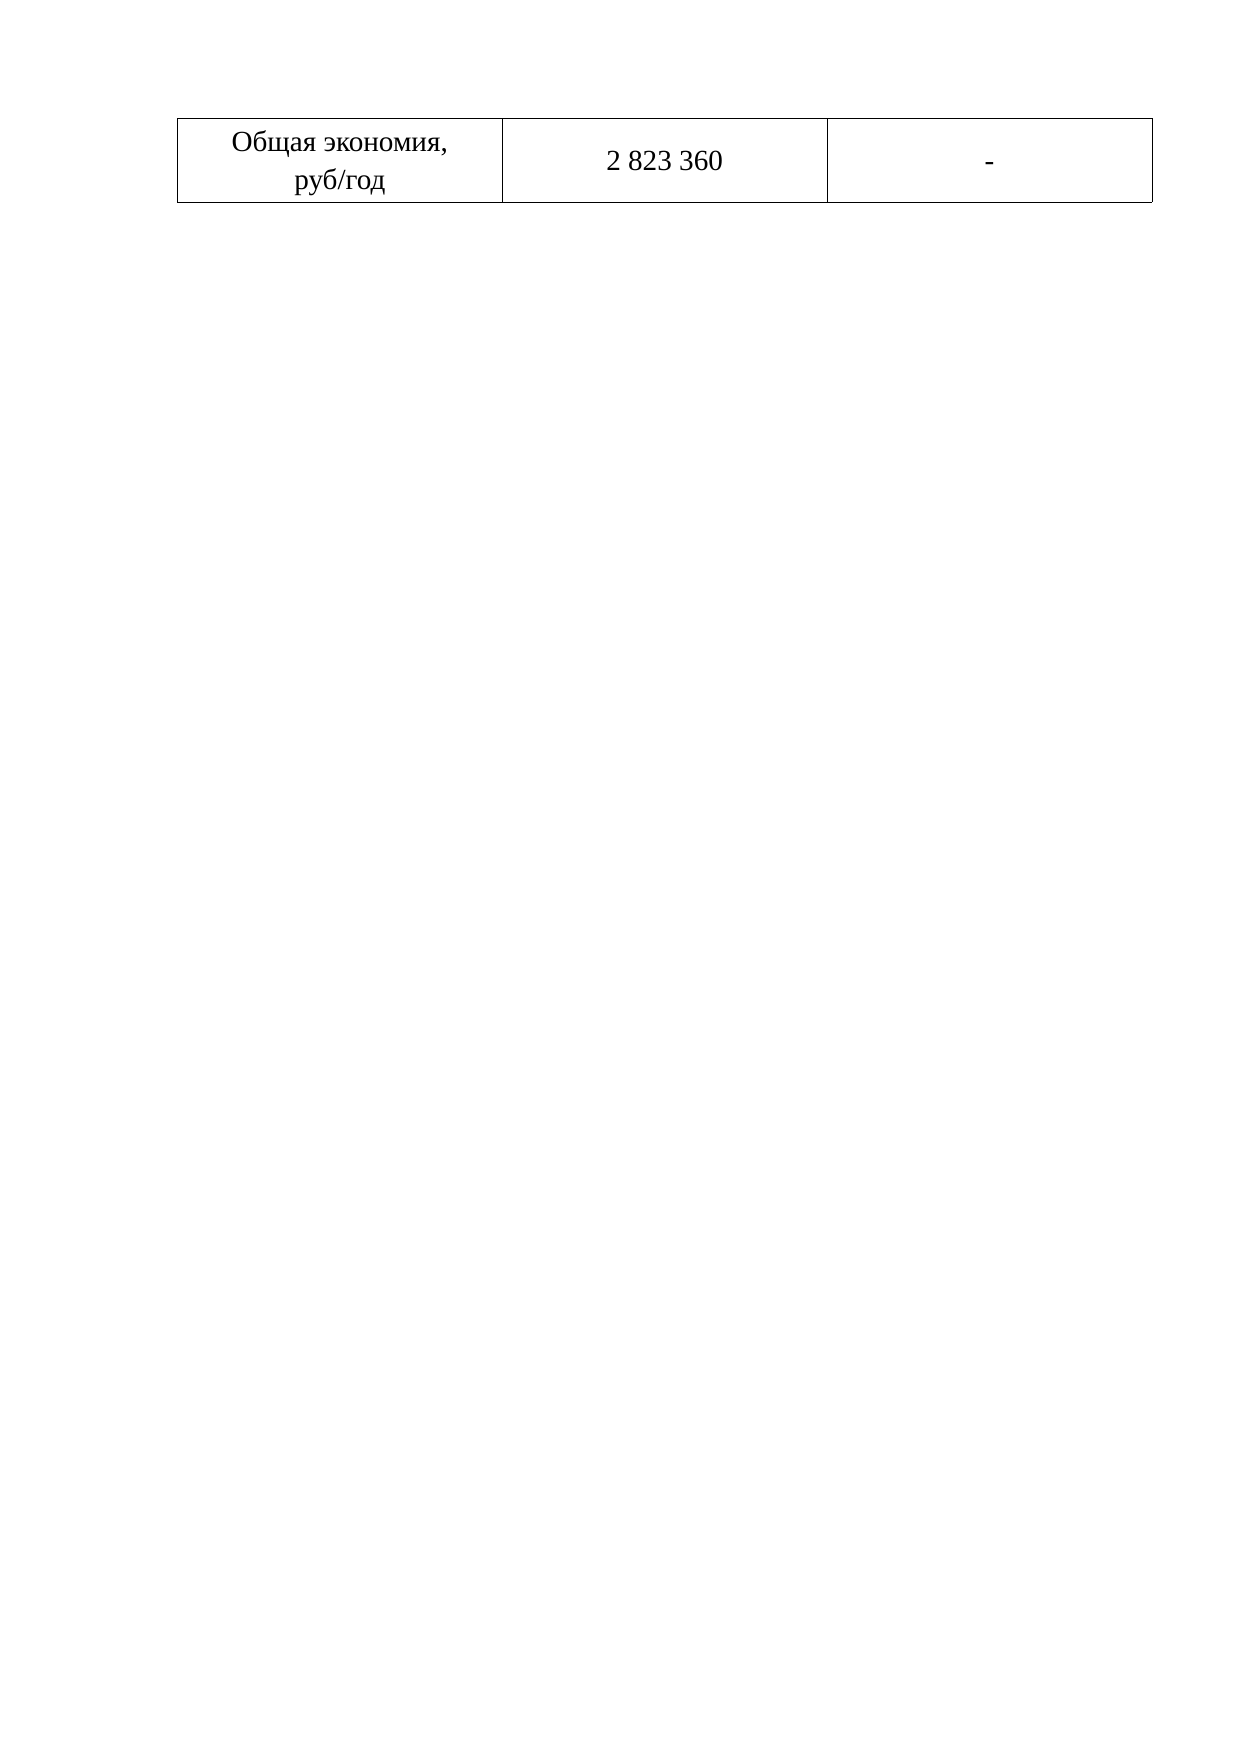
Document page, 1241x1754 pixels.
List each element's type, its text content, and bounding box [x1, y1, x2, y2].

table_cell - [828, 119, 1152, 202]
table_cell 2 823 360 [503, 119, 827, 202]
table_cell Общая экономия, руб/год [178, 119, 502, 202]
